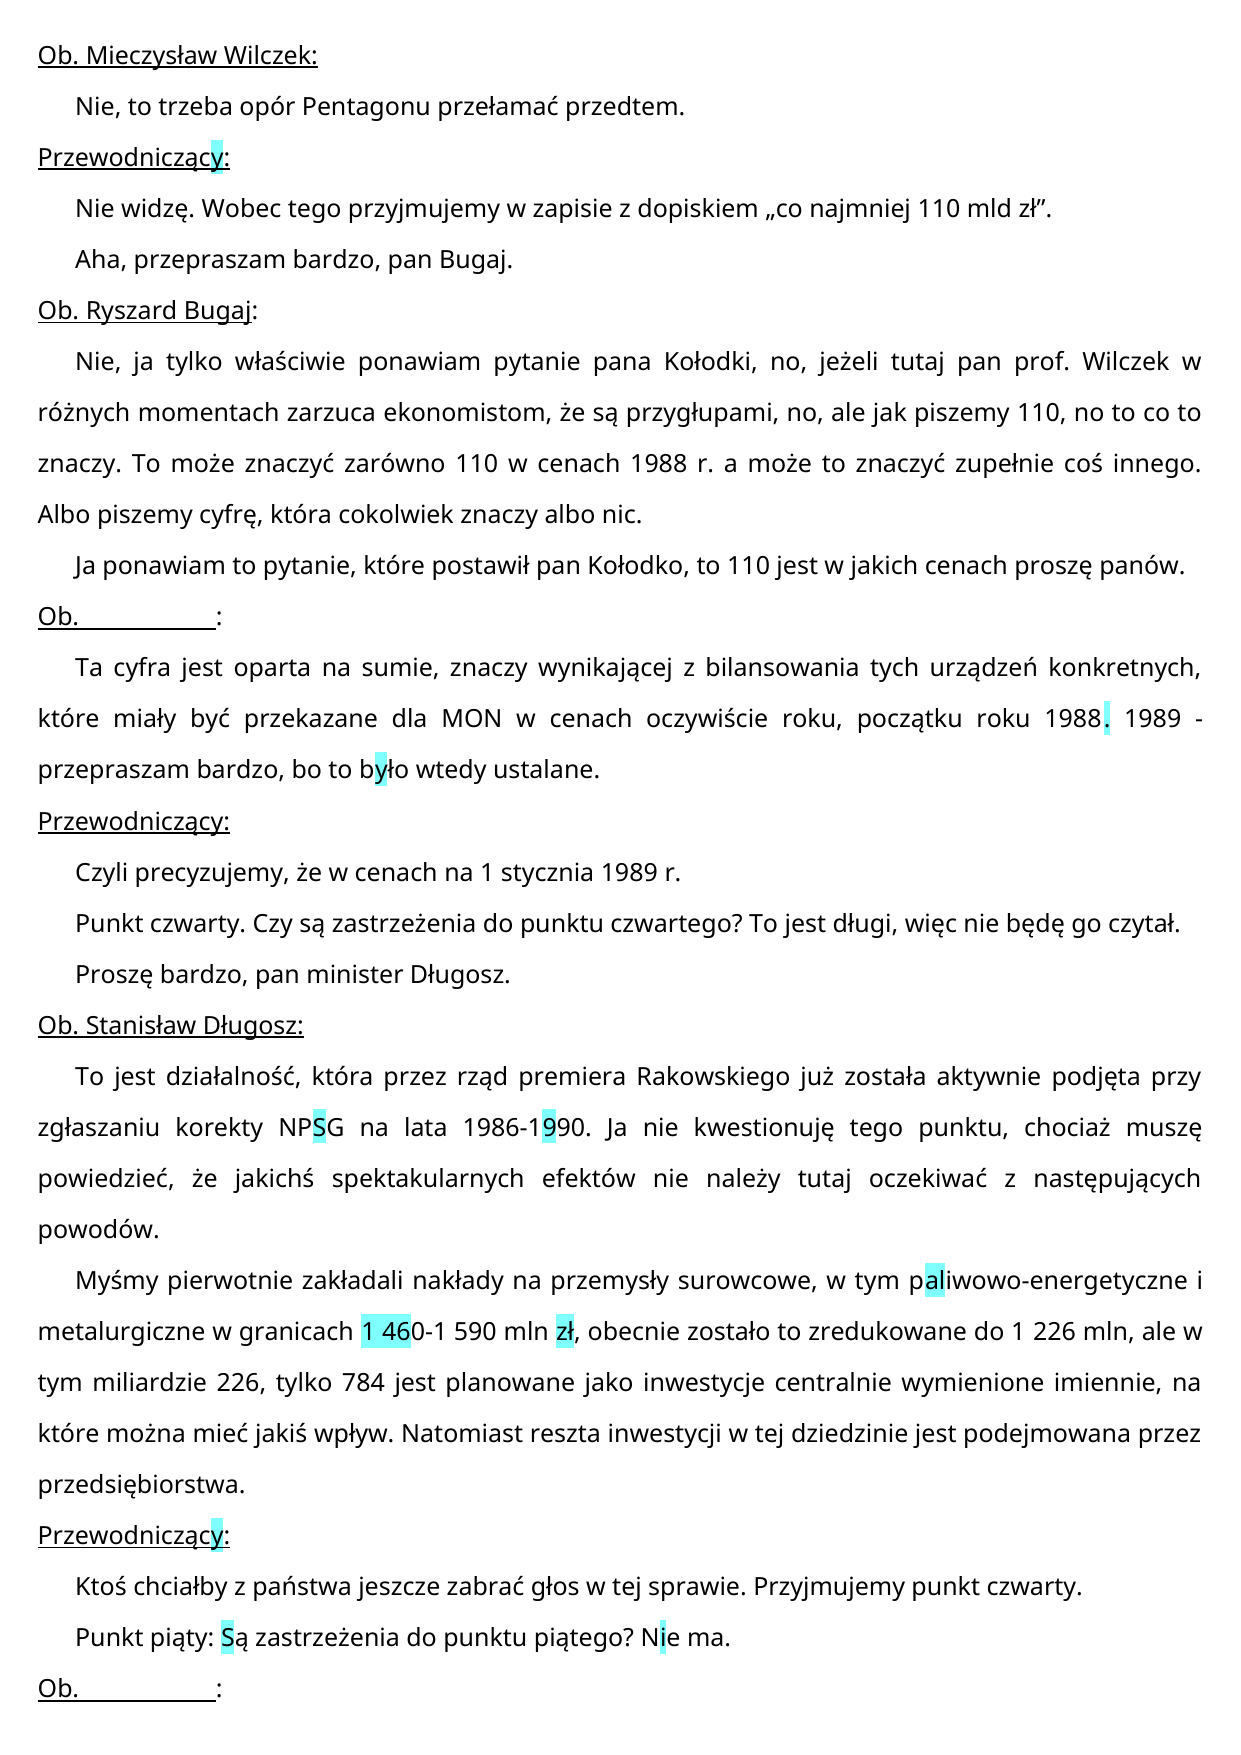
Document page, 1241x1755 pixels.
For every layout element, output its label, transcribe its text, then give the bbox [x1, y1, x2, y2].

text Ob. Ryszard Bugaj: [37, 293, 1203, 327]
text Nie, to trzeba opór Pentagonu przełamać przedtem. [37, 88, 1203, 123]
text Czyli precyzujemy, że w cenach na 1 stycznia 1989 r. [37, 854, 1203, 888]
text Punkt piąty: Są zastrzeżenia do punktu piątego? Nie ma. [37, 1620, 1203, 1654]
text Nie, ja tylko właściwie ponawiam pytanie pana Kołodki, no, jeżeli tutaj pan prof. Wilczek w różnych momentach zarzuca ekonomistom, że są przygłupami, no, ale jak piszemy 110, no to co to znaczy. To może znaczyć zarówno 110 w cenach 1988 r. a może to znaczyć zupełnie coś innego. Albo piszemy cyfrę, która cokolwiek znaczy albo nic. [37, 344, 1203, 531]
text Przewodniczący: [37, 139, 1203, 174]
text Proszę bardzo, pan minister Długosz. [37, 956, 1203, 990]
text Przewodniczący: [37, 803, 1203, 837]
text Myśmy pierwotnie zakładali nakłady na przemysły surowcowe, w tym paliwowo-energetyczne i metalurgiczne w granicach 1 460-1 590 mln zł, obecnie zostało to zredukowane do 1 226 mln, ale w tym miliardzie 226, tylko 784 jest planowane jako inwestycje centralnie wymienione imiennie, na które można mieć jakiś wpływ. Natomiast reszta inwestycji w tej dziedzinie jest podejmowana przez przedsiębiorstwa. [37, 1262, 1203, 1501]
text Ktoś chciałby z państwa jeszcze zabrać głos w tej sprawie. Przyjmujemy punkt czwarty. [37, 1569, 1203, 1603]
text Aha, przepraszam bardzo, pan Bugaj. [37, 242, 1203, 276]
text Ob. Mieczysław Wilczek: [37, 37, 1203, 72]
text Ob. Stanisław Długosz: [37, 1007, 1203, 1041]
text To jest działalność, która przez rząd premiera Rakowskiego już została aktywnie podjęta przy zgłaszaniu korekty NPSG na lata 1986-1990. Ja nie kwestionuję tego punktu, chociaż muszę powiedzieć, że jakichś spektakularnych efektów nie należy tutaj oczekiwać z następujących powodów. [37, 1058, 1203, 1246]
text Ta cyfra jest oparta na sumie, znaczy wynikającej z bilansowania tych urządzeń konkretnych, które miały być przekazane dla MON w cenach oczywiście roku, początku roku 1988. 1989 - przepraszam bardzo, bo to było wtedy ustalane. [37, 650, 1203, 786]
text Ob. : [37, 1671, 1203, 1705]
text Ob. : [37, 599, 1203, 633]
text Ja ponawiam to pytanie, które postawił pan Kołodko, to 110 jest w jakich cenach proszę panów. [37, 548, 1203, 582]
text Przewodniczący: [37, 1518, 1203, 1552]
text Nie widzę. Wobec tego przyjmujemy w zapisie z dopiskiem „co najmniej 110 mld zł”. [37, 191, 1203, 225]
text Punkt czwarty. Czy są zastrzeżenia do punktu czwartego? To jest długi, więc nie będę go czytał. [37, 905, 1203, 939]
